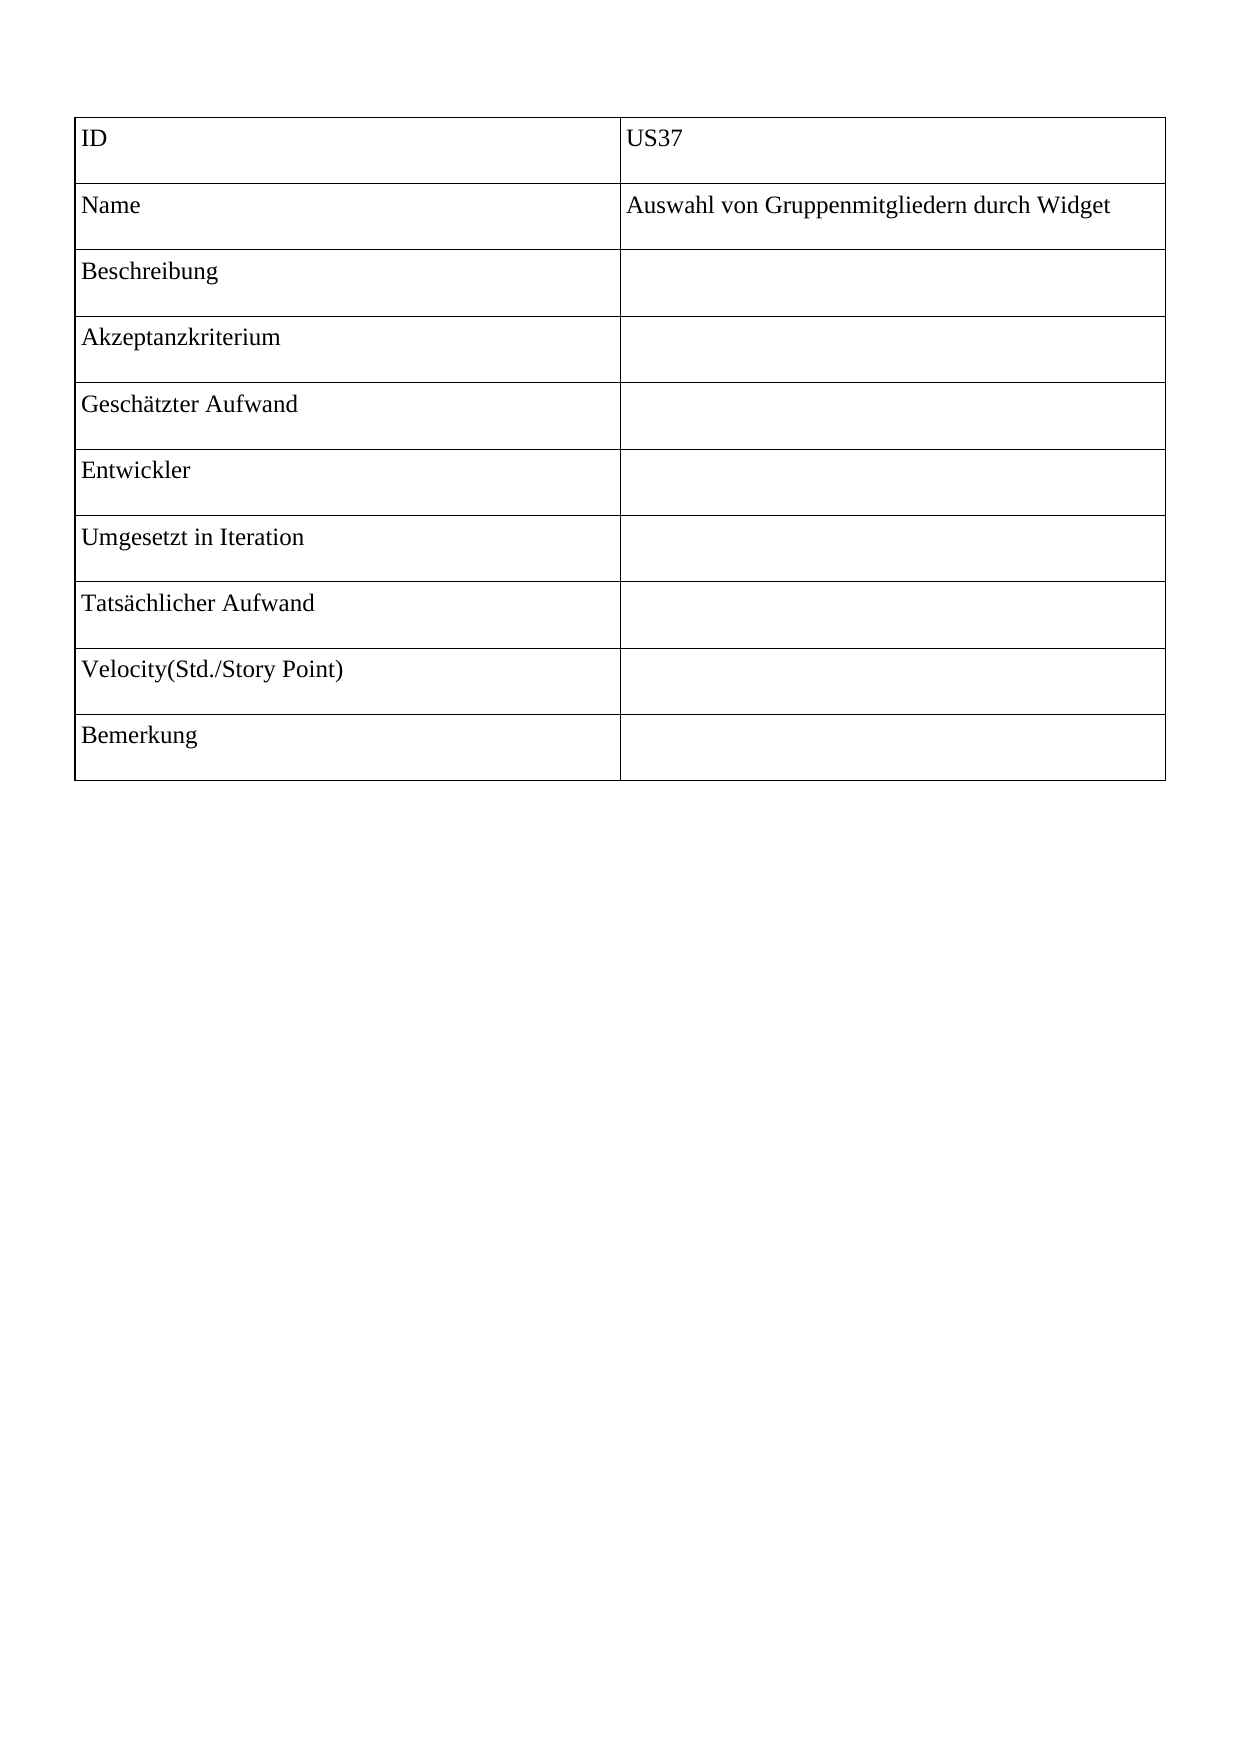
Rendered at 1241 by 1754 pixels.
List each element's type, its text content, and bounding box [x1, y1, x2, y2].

table_cell Geschätzter Aufwand [76, 383, 620, 448]
table_cell Name [76, 184, 620, 249]
table_cell [621, 649, 1165, 714]
table_cell [621, 516, 1165, 581]
table_cell [621, 317, 1165, 382]
table_cell Velocity(Std./Story Point) [76, 649, 620, 714]
table_header US37 [621, 118, 1165, 183]
table_cell Beschreibung [76, 250, 620, 316]
table_cell [621, 450, 1165, 515]
table_cell Bemerkung [76, 715, 620, 780]
table_cell Akzeptanzkriterium [76, 317, 620, 382]
table_cell Tatsächlicher Aufwand [76, 582, 620, 647]
table_cell [621, 250, 1165, 316]
table_cell Umgesetzt in Iteration [76, 516, 620, 581]
table_cell [621, 715, 1165, 780]
table_cell Auswahl von Gruppenmitgliedern durch Widget [621, 184, 1165, 249]
table_cell Entwickler [76, 450, 620, 515]
table_cell [621, 582, 1165, 647]
table_header ID [76, 118, 620, 183]
table_cell [621, 383, 1165, 448]
